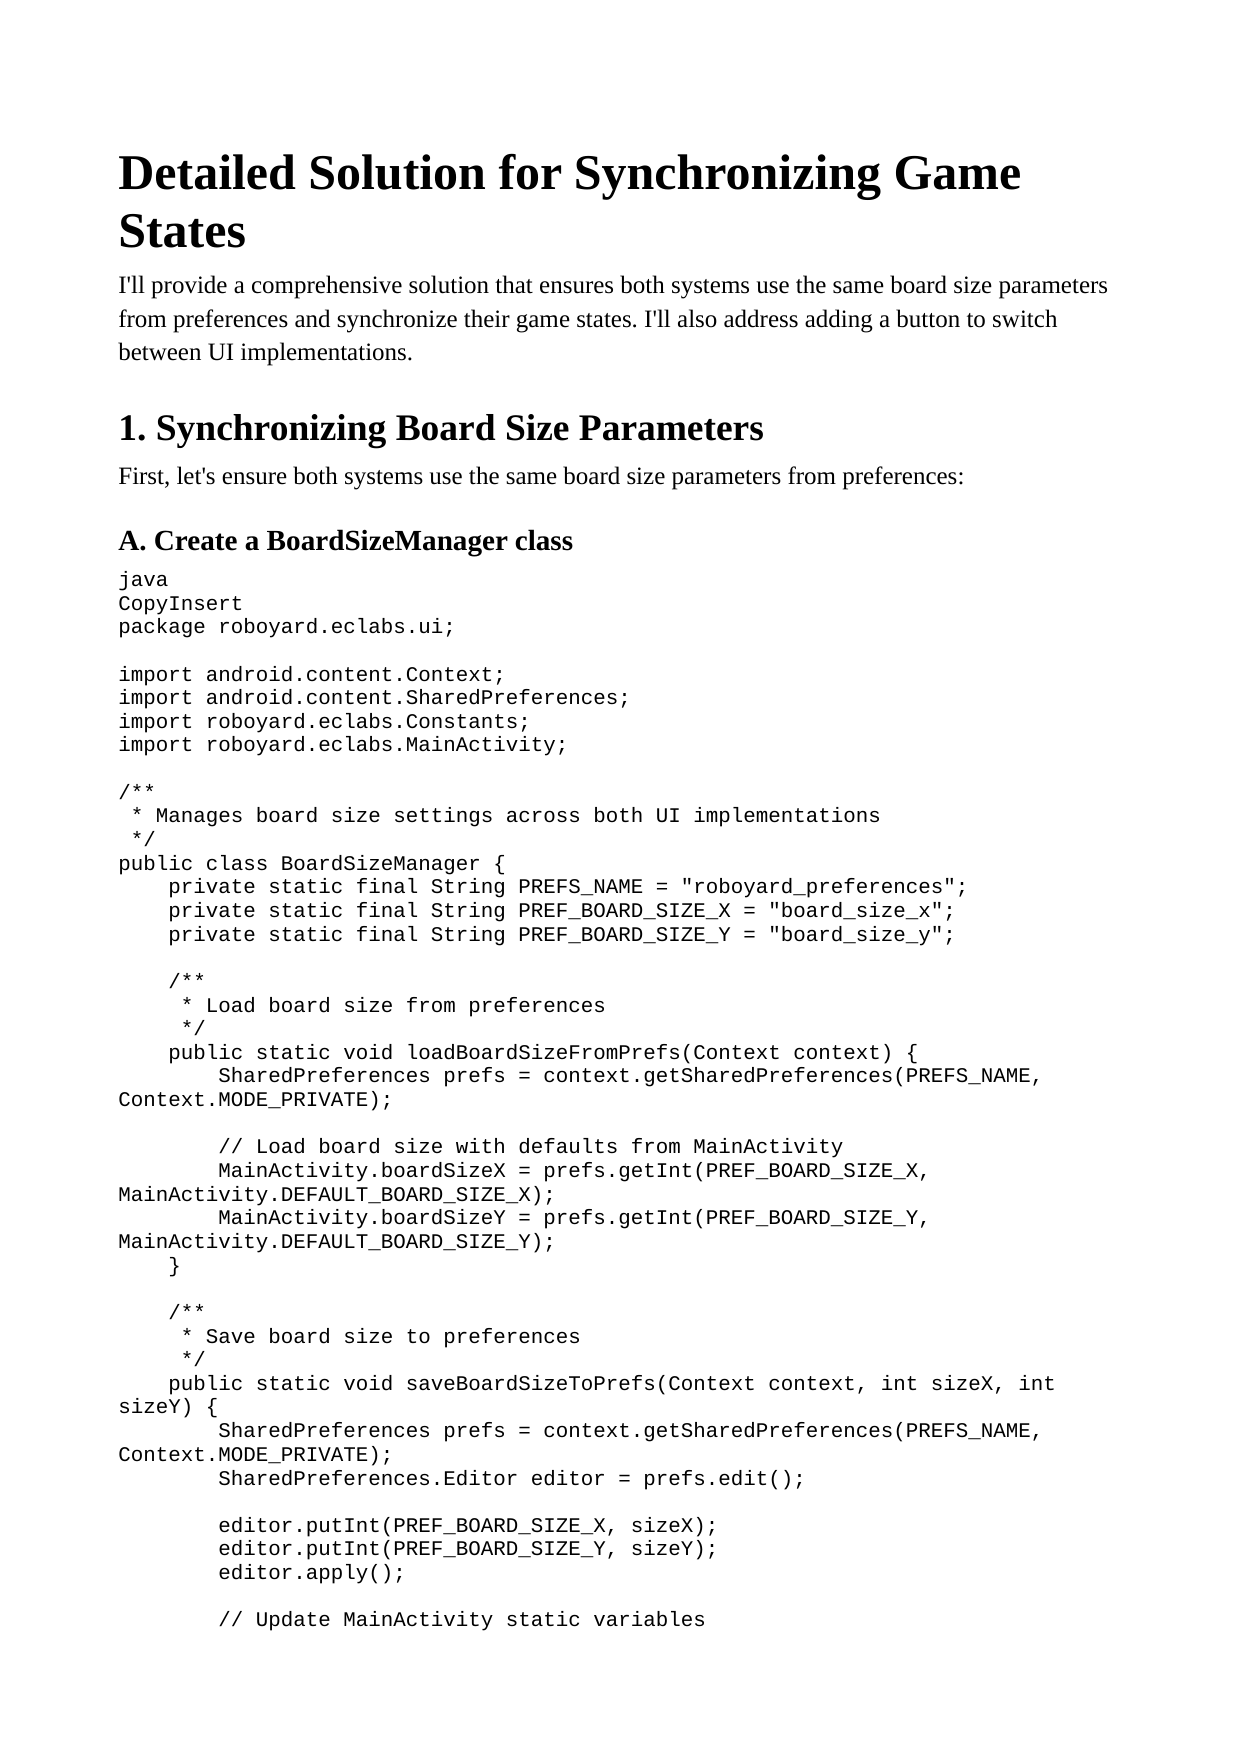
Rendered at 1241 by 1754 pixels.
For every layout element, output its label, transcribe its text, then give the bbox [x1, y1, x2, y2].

text private static final String PREF_BOARD_SIZE_X = "board_size_x"; [118, 900, 1122, 924]
text public class BoardSizeManager { [118, 853, 1122, 876]
text */ [118, 1018, 1122, 1042]
text public static void loadBoardSizeFromPrefs(Context context) { [118, 1042, 1122, 1066]
text CopyInsert [118, 593, 1122, 616]
text import android.content.SharedPreferences; [118, 687, 1122, 711]
text /** [118, 782, 1122, 805]
text package roboyard.eclabs.ui; [118, 616, 1122, 640]
text // Update MainActivity static variables [118, 1609, 1122, 1633]
text editor.putInt(PREF_BOARD_SIZE_X, sizeX); [118, 1515, 1122, 1538]
text java [118, 569, 1122, 593]
subtitle Detailed Solution for Synchronizing Game States [118, 143, 1122, 258]
text SharedPreferences.Editor editor = prefs.edit(); [118, 1467, 1122, 1491]
text import roboyard.eclabs.MainActivity; [118, 734, 1122, 758]
text */ [118, 1349, 1122, 1373]
text private static final String PREF_BOARD_SIZE_Y = "board_size_y"; [118, 924, 1122, 947]
text } [118, 1255, 1122, 1278]
text /** [118, 971, 1122, 994]
text SharedPreferences prefs = context.getSharedPreferences(PREFS_NAME, Context.MODE_PRIVATE); [118, 1066, 1122, 1113]
text // Load board size with defaults from MainActivity [118, 1136, 1122, 1160]
text */ [118, 829, 1122, 853]
text First, let's ensure both systems use the same board size parameters from preferences: [118, 461, 1122, 489]
text I'll provide a comprehensive solution that ensures both systems use the same board size parameters from preferences and synchronize their game states. I'll also address adding a button to switch between UI implementations. [118, 271, 1122, 365]
text * Save board size to preferences [118, 1326, 1122, 1349]
subtitle A. Create a BoardSizeManager class [118, 523, 1122, 556]
text editor.apply(); [118, 1562, 1122, 1586]
text editor.putInt(PREF_BOARD_SIZE_Y, sizeY); [118, 1538, 1122, 1562]
text MainActivity.boardSizeX = prefs.getInt(PREF_BOARD_SIZE_X, MainActivity.DEFAULT_BOARD_SIZE_X); [118, 1160, 1122, 1207]
text MainActivity.boardSizeY = prefs.getInt(PREF_BOARD_SIZE_Y, MainActivity.DEFAULT_BOARD_SIZE_Y); [118, 1207, 1122, 1255]
text import android.content.Context; [118, 663, 1122, 687]
text private static final String PREFS_NAME = "roboyard_preferences"; [118, 876, 1122, 900]
text * Load board size from preferences [118, 994, 1122, 1018]
subtitle 1. Synchronizing Board Size Parameters [118, 405, 1122, 448]
text import roboyard.eclabs.Constants; [118, 711, 1122, 734]
text * Manages board size settings across both UI implementations [118, 805, 1122, 829]
text public static void saveBoardSizeToPrefs(Context context, int sizeX, int sizeY) { [118, 1373, 1122, 1420]
text /** [118, 1302, 1122, 1326]
text SharedPreferences prefs = context.getSharedPreferences(PREFS_NAME, Context.MODE_PRIVATE); [118, 1420, 1122, 1467]
